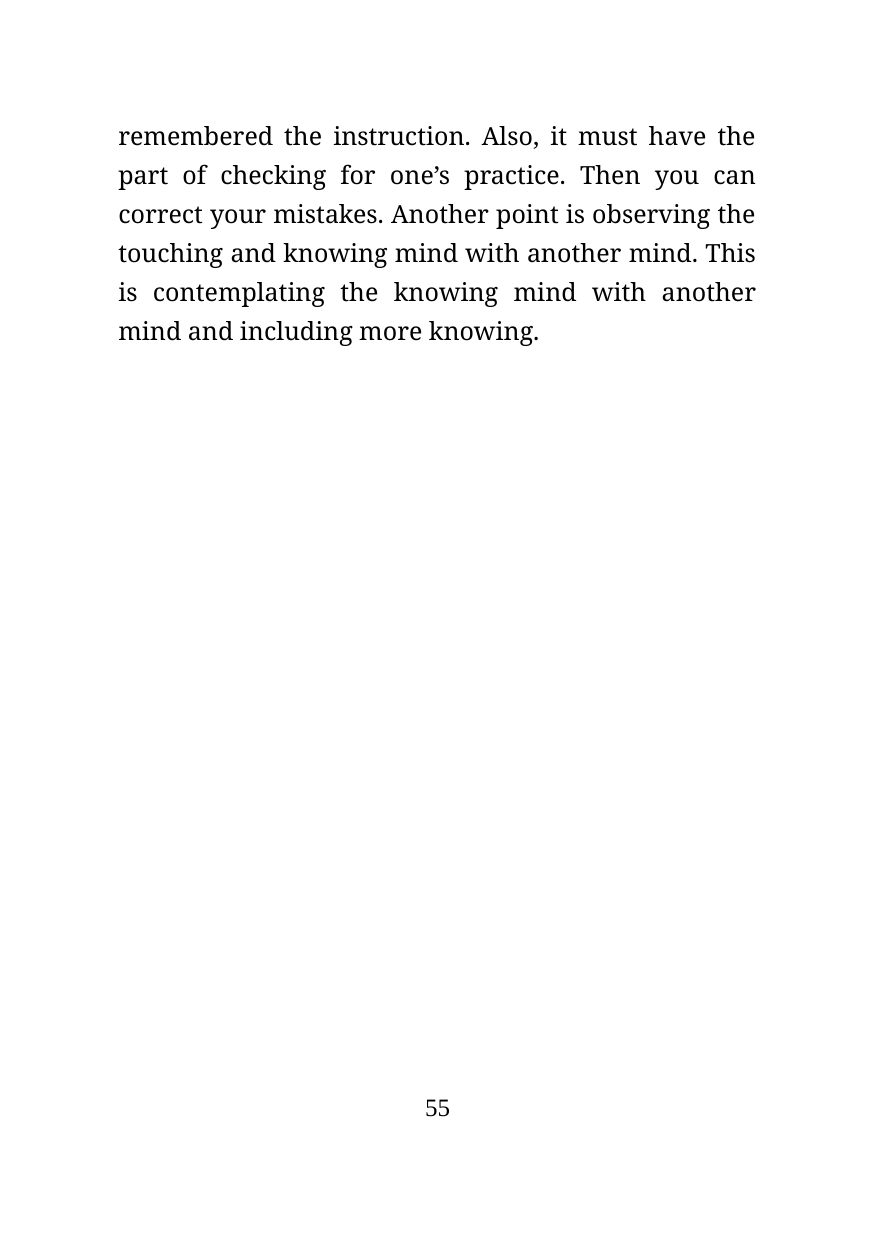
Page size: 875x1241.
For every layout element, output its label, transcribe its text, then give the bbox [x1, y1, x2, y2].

text remembered the instruction. Also, it must have the part of checking for one’s practice. Then you can correct your mistakes. Another point is observing the touching and knowing mind with another mind. This is contemplating the knowing mind with another mind and including more knowing. [118, 118, 756, 348]
